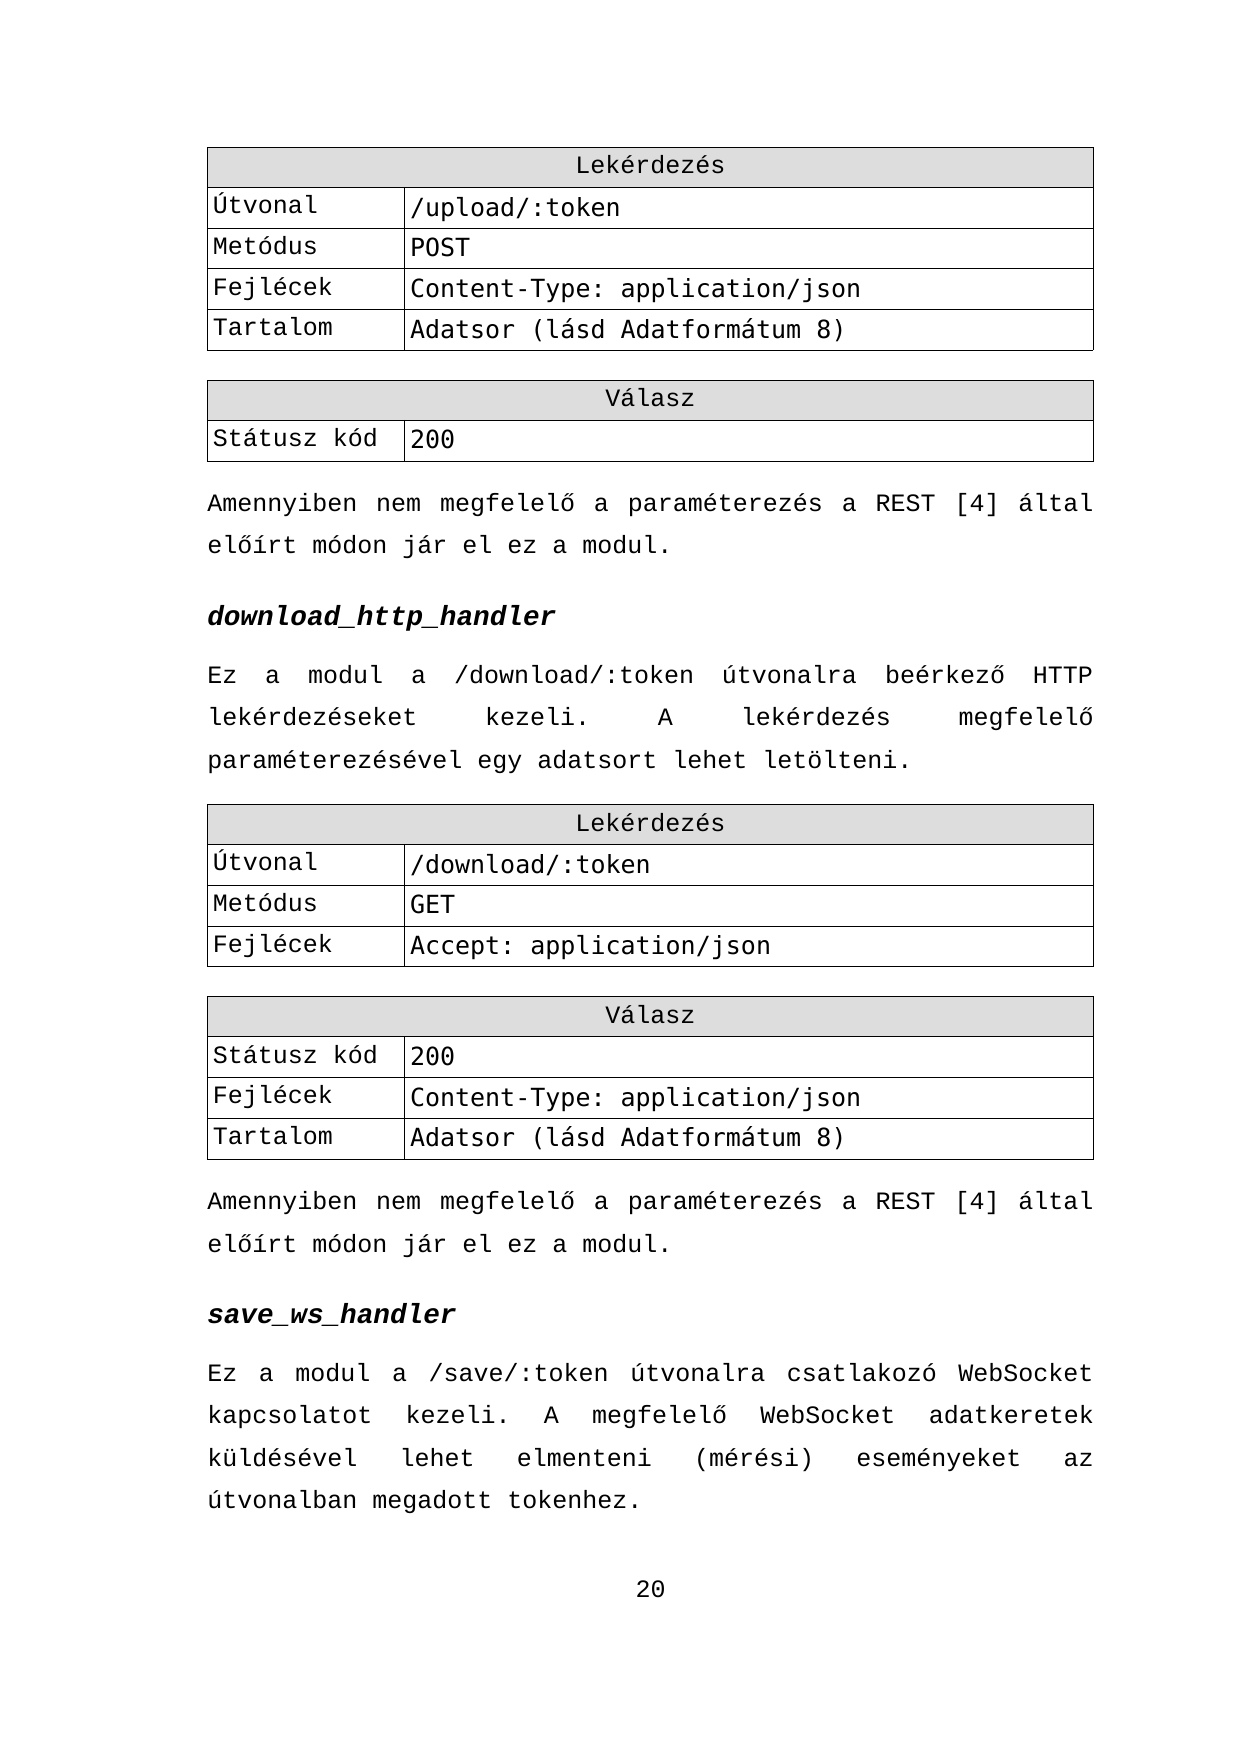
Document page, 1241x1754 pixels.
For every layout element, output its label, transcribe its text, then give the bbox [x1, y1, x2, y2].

subtitle save_ws_handler [207, 1301, 1093, 1332]
table_cell POST [405, 229, 1093, 268]
table_cell Tartalom [208, 1119, 404, 1158]
subtitle download_http_handler [207, 603, 1093, 634]
table_cell /upload/:token [405, 188, 1093, 228]
table_cell Adatsor (lásd Adatformátum 8) [405, 1119, 1093, 1158]
text Amennyiben nem megfelelő a paraméterezés a REST [4] által előírt módon jár el ez a modul. [207, 1189, 1093, 1259]
table_cell 200 [405, 1037, 1093, 1077]
table_cell Státusz kód [208, 421, 404, 461]
table_header Válasz [208, 381, 1093, 420]
table_cell Fejlécek [208, 269, 404, 309]
table_cell Fejlécek [208, 1078, 404, 1118]
table_cell Metódus [208, 229, 404, 268]
table_cell Content-Type: application/json [405, 1078, 1093, 1118]
text Amennyiben nem megfelelő a paraméterezés a REST [4] által előírt módon jár el ez a modul. [207, 491, 1093, 561]
table_header Válasz [208, 997, 1093, 1036]
table_cell Útvonal [208, 188, 404, 228]
table_cell Content-Type: application/json [405, 269, 1093, 309]
table_cell Tartalom [208, 310, 404, 350]
table_cell GET [405, 886, 1093, 926]
table_cell Útvonal [208, 845, 404, 885]
table_cell 200 [405, 421, 1093, 461]
table_cell /download/:token [405, 845, 1093, 885]
text Ez a modul a /download/:token útvonalra beérkező HTTP lekérdezéseket kezeli. A lekérdezés megfelelő paraméterezésével egy adatsort lehet letölteni. [207, 662, 1093, 776]
table_cell Accept: application/json [405, 927, 1093, 966]
table_cell Fejlécek [208, 927, 404, 966]
table_cell Adatsor (lásd Adatformátum 8) [405, 310, 1093, 350]
table_header Lekérdezés [208, 805, 1093, 844]
table_cell Státusz kód [208, 1037, 404, 1077]
table_header Lekérdezés [208, 148, 1093, 187]
text Ez a modul a /save/:token útvonalra csatlakozó WebSocket kapcsolatot kezeli. A megfelelő WebSocket adatkeretek küldésével lehet elmenteni (mérési) eseményeket az útvonalban megadott tokenhez. [207, 1360, 1093, 1516]
table_cell Metódus [208, 886, 404, 926]
